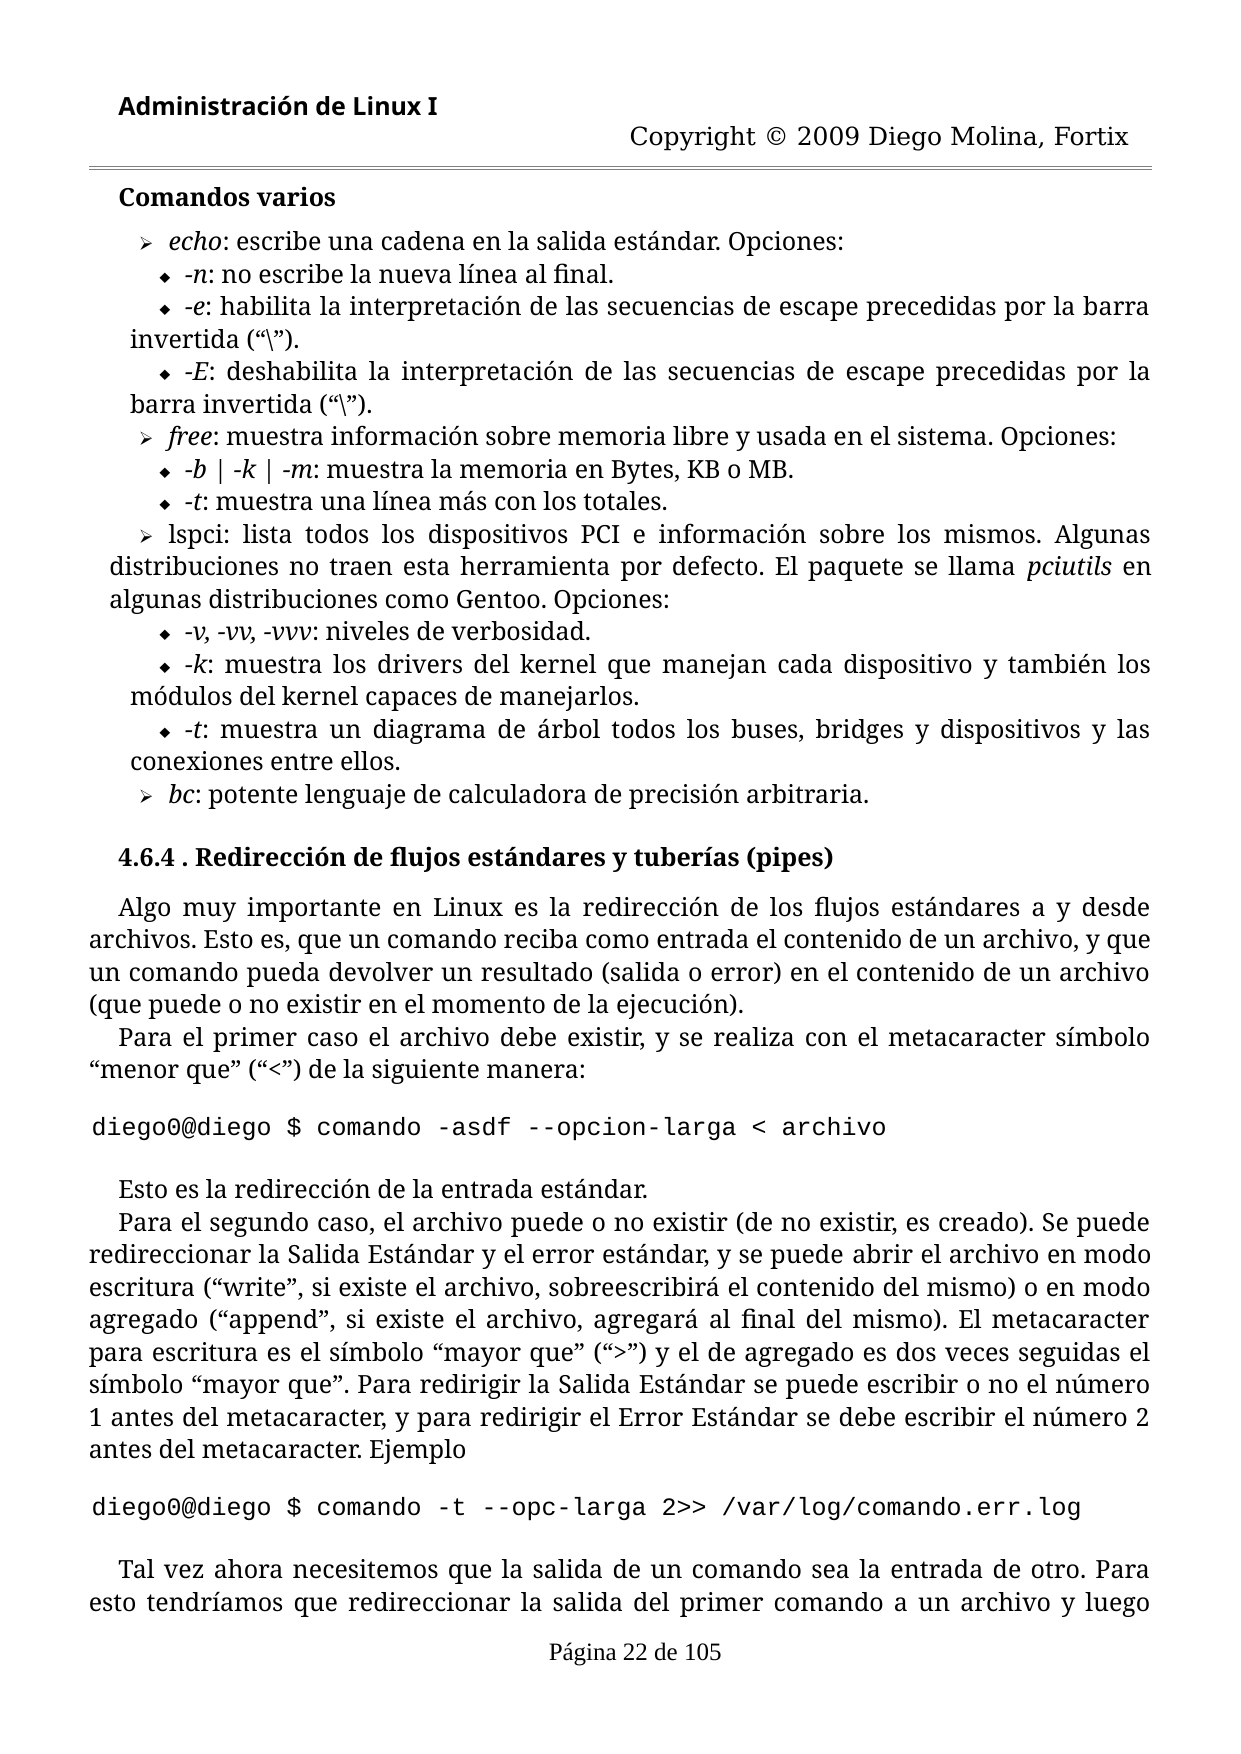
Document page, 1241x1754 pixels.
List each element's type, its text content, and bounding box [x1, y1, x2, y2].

text Esto es la redirección de la entrada estándar. [88, 1173, 1152, 1205]
text diego0@diego $ comando -t --opc-larga 2>> /var/log/comando.err.log [88, 1466, 1152, 1553]
list -t: muestra un diagrama de árbol todos los buses, bridges y dispositivos y las conexiones entre ellos. [88, 712, 1152, 777]
list -k: muestra los drivers del kernel que manejan cada dispositivo y también los módulos del kernel capaces de manejarlos. [88, 647, 1152, 712]
text Algo muy importante en Linux es la redirección de los flujos estándares a y desde archivos. Esto es, que un comando reciba como entrada el contenido de un archivo, y que un comando pueda devolver un resultado (salida o error) en el contenido de un archivo (que puede o no existir en el momento de la ejecución). [88, 890, 1152, 1020]
text Tal vez ahora necesitemos que la salida de un comando sea la entrada de otro. Para esto tendríamos que redireccionar la salida del primer comando a un archivo y luego [88, 1553, 1152, 1618]
list -e: habilita la interpretación de las secuencias de escape precedidas por la barra invertida (“\”). [88, 290, 1152, 355]
text Para el segundo caso, el archivo puede o no existir (de no existir, es creado). Se puede redireccionar la Salida Estándar y el error estándar, y se puede abrir el archivo en modo escritura (“write”, si existe el archivo, sobreescribirá el contenido del mismo) o en modo agregado (“append”, si existe el archivo, agregará al final del mismo). El metacaracter para escritura es el símbolo “mayor que” (“>”) y el de agregado es dos veces seguidas el símbolo “mayor que”. Para redirigir la Salida Estándar se puede escribir o no el número 1 antes del metacaracter, y para redirigir el Error Estándar se debe escribir el número 2 antes del metacaracter. Ejemplo [88, 1205, 1152, 1465]
text Comandos varios [88, 181, 1152, 213]
list echo: escribe una cadena en la salida estándar. Opciones: [88, 225, 1152, 257]
list -t: muestra una línea más con los totales. [88, 485, 1152, 517]
subtitle Redirección de flujos estándares y tuberías (pipes) [88, 839, 1152, 873]
list -n: no escribe la nueva línea al final. [88, 257, 1152, 290]
list -E: deshabilita la interpretación de las secuencias de escape precedidas por la barra invertida (“\”). [88, 355, 1152, 420]
list free: muestra información sobre memoria libre y usada en el sistema. Opciones: [88, 420, 1152, 452]
list lspci: lista todos los dispositivos PCI e información sobre los mismos. Algunas distribuciones no traen esta herramienta por defecto. El paquete se llama pciutils en algunas distribuciones como Gentoo. Opciones: [88, 517, 1152, 615]
list -b | -k | -m: muestra la memoria en Bytes, KB o MB. [88, 452, 1152, 485]
list bc: potente lenguaje de calculadora de precisión arbitraria. [88, 777, 1152, 810]
text diego0@diego $ comando -asdf --opcion-larga < archivo [88, 1086, 1152, 1173]
list -v, -vv, -vvv: niveles de verbosidad. [88, 615, 1152, 647]
text Para el primer caso el archivo debe existir, y se realiza con el metacaracter símbolo “menor que” (“<”) de la siguiente manera: [88, 1020, 1152, 1085]
